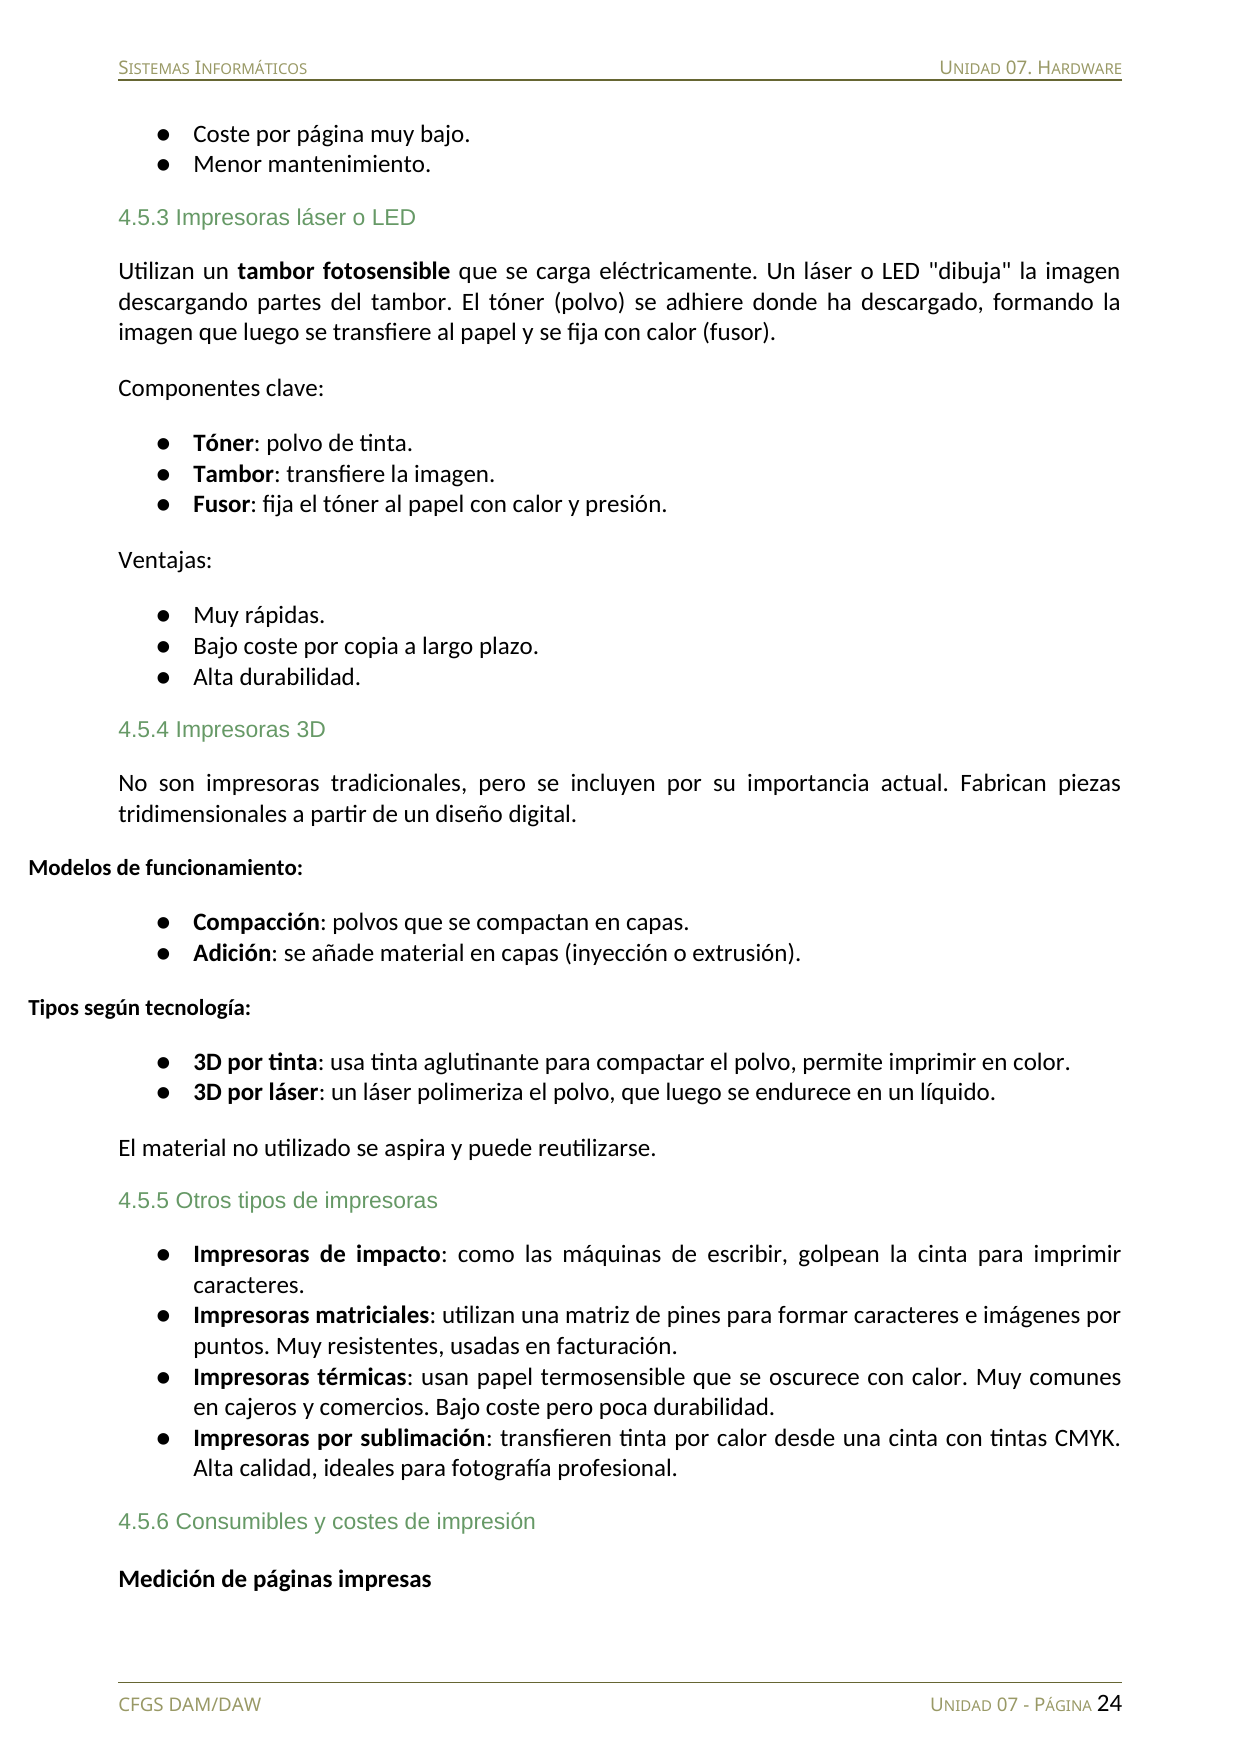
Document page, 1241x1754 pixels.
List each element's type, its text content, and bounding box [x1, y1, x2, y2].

text No son impresoras tradicionales, pero se incluyen por su importancia actual. Fabrican piezas tridimensionales a partir de un diseño digital. [118, 767, 1122, 828]
list Menor mantenimiento. [156, 148, 1122, 179]
subtitle Tipos según tecnología: [28, 993, 1122, 1021]
text Medición de páginas impresas [118, 1563, 1122, 1594]
list Bajo coste por copia a largo plazo. [156, 630, 1122, 661]
list Fusor: fija el tóner al papel con calor y presión. [156, 488, 1122, 519]
list Tambor: transfiere la imagen. [156, 458, 1122, 488]
list Impresoras térmicas: usan papel termosensible que se oscurece con calor. Muy comunes en cajeros y comercios. Bajo coste pero poca durabilidad. [156, 1361, 1122, 1422]
subtitle 4.5.6 Consumibles y costes de impresión [118, 1508, 1122, 1534]
list Muy rápidas. [156, 599, 1122, 630]
list Impresoras de impacto: como las máquinas de escribir, golpean la cinta para imprimir caracteres. [156, 1238, 1122, 1299]
list Tóner: polvo de tinta. [156, 427, 1122, 458]
subtitle 4.5.5 Otros tipos de impresoras [118, 1187, 1122, 1213]
subtitle 4.5.4 Impresoras 3D [118, 716, 1122, 742]
list Impresoras por sublimación: transfieren tinta por calor desde una cinta con tintas CMYK. Alta calidad, ideales para fotografía profesional. [156, 1422, 1122, 1483]
list Compacción: polvos que se compactan en capas. [156, 907, 1122, 937]
list 3D por láser: un láser polimeriza el polvo, que luego se endurece en un líquido. [156, 1076, 1122, 1107]
list Adición: se añade material en capas (inyección o extrusión). [156, 937, 1122, 968]
subtitle Modelos de funcionamiento: [28, 853, 1122, 882]
list 3D por tinta: usa tinta aglutinante para compactar el polvo, permite imprimir en color. [156, 1046, 1122, 1076]
list Impresoras matriciales: utilizan una matriz de pines para formar caracteres e imágenes por puntos. Muy resistentes, usadas en facturación. [156, 1299, 1122, 1361]
list Alta durabilidad. [156, 661, 1122, 691]
subtitle 4.5.3 Impresoras láser o LED [118, 204, 1122, 230]
text Ventajas: [118, 544, 1122, 574]
text Utilizan un tambor fotosensible que se carga eléctricamente. Un láser o LED "dibuja" la imagen descargando partes del tambor. El tóner (polvo) se adhiere donde ha descargado, formando la imagen que luego se transfiere al papel y se fija con calor (fusor). [118, 255, 1122, 347]
text El material no utilizado se aspira y puede reutilizarse. [118, 1132, 1122, 1162]
text Componentes clave: [118, 372, 1122, 402]
list Coste por página muy bajo. [156, 118, 1122, 148]
